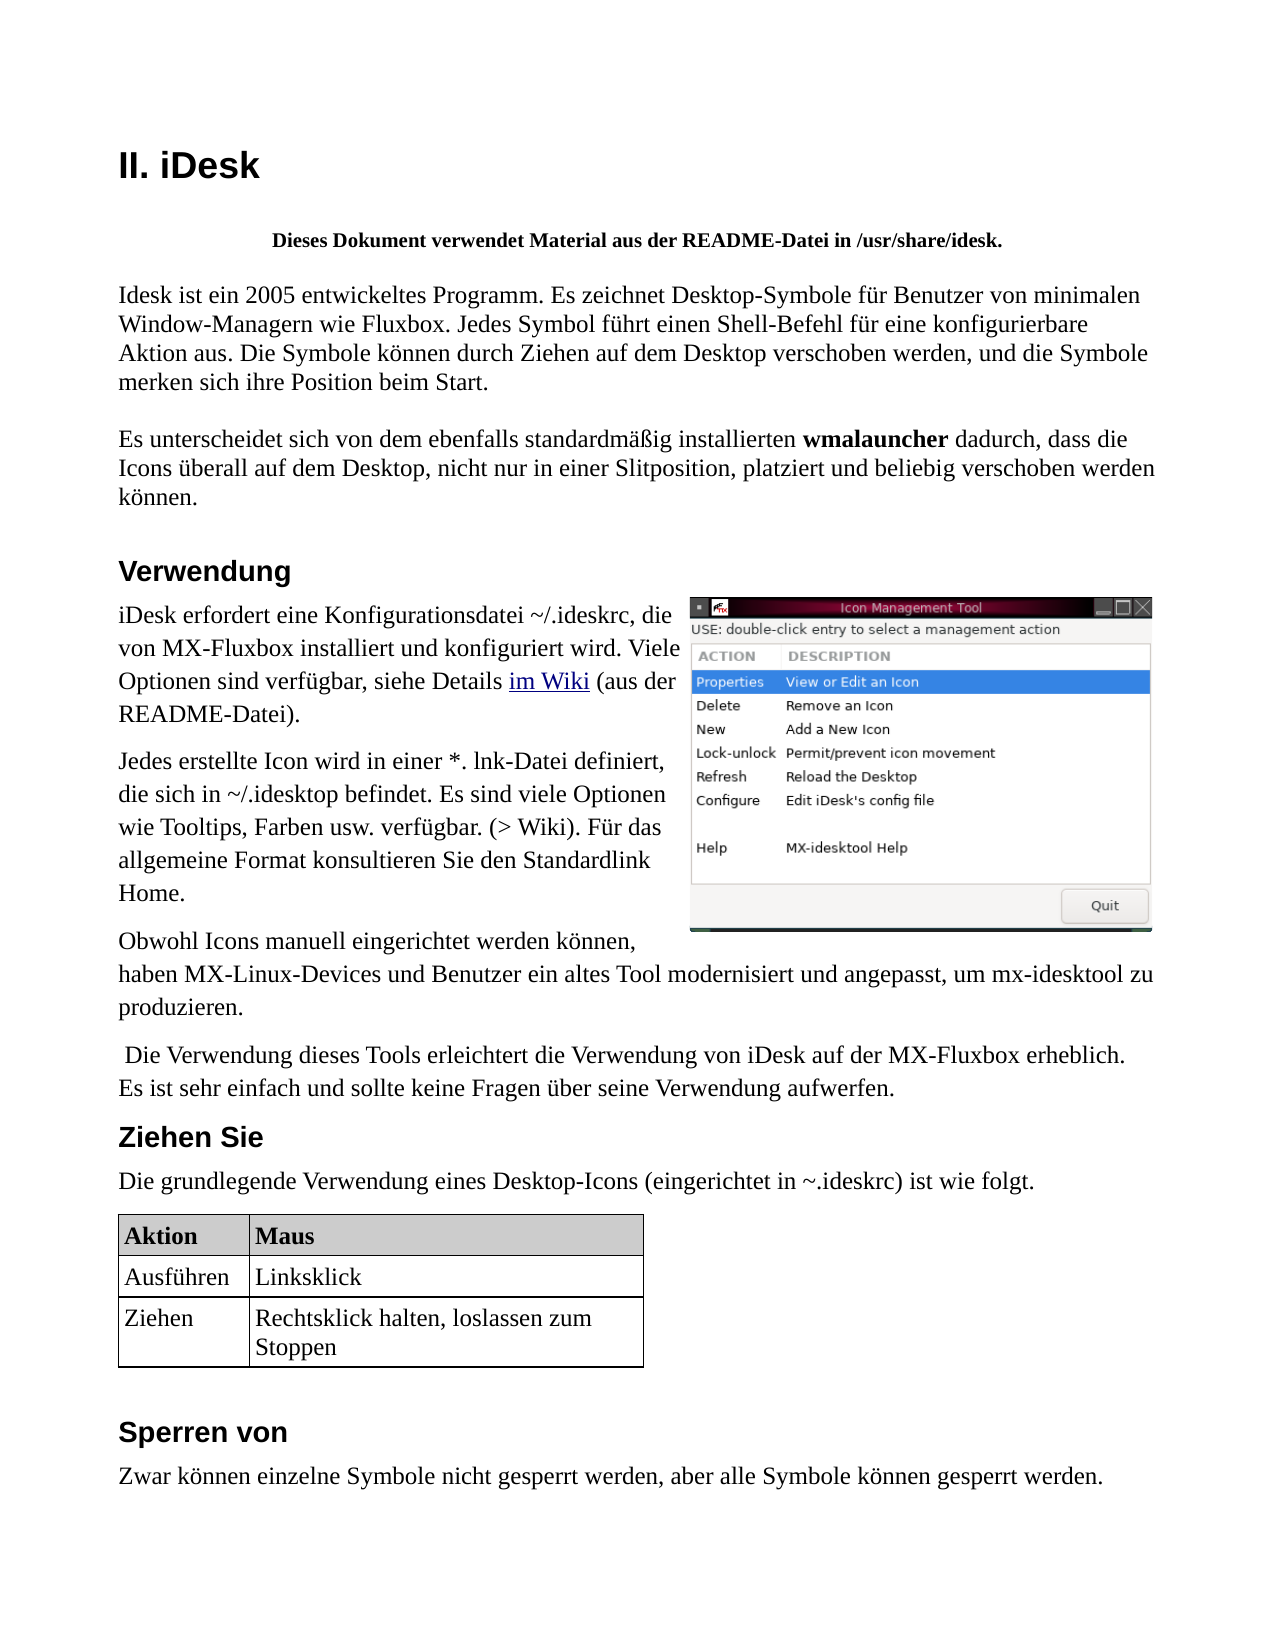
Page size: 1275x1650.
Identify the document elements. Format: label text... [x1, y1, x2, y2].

text Die Verwendung dieses Tools erleichtert die Verwendung von iDesk auf der MX-Fluxbox erheblich. Es ist sehr einfach und sollte keine Fragen über seine Verwendung aufwerfen. [118, 1040, 1157, 1101]
table_cell Linksklick [250, 1256, 643, 1296]
text Idesk ist ein 2005 entwickeltes Programm. Es zeichnet Desktop-Symbole für Benutzer von minimalen Window-Managern wie Fluxbox. Jedes Symbol führt einen Shell-Befehl für eine konfigurierbare Aktion aus. Die Symbole können durch Ziehen auf dem Desktop verschoben werden, und die Symbole merken sich ihre Position beim Start. [118, 280, 1157, 395]
table_cell Rechtsklick halten, loslassen zum Stoppen [250, 1298, 643, 1366]
text Zwar können einzelne Symbole nicht gesperrt werden, aber alle Symbole können gesperrt werden. [118, 1461, 1157, 1490]
text Jedes erstellte Icon wird in einer *. lnk-Datei definiert, die sich in ~/.idesktop befindet. Es sind viele Optionen wie Tooltips, Farben usw. verfügbar. (> Wiki). Für das allgemeine Format konsultieren Sie den Standardlink Home. [118, 746, 689, 907]
subtitle Ziehen Sie [118, 1120, 1157, 1154]
text Dieses Dokument verwendet Material aus der README-Datei in /usr/share/idesk. [118, 227, 1157, 252]
text Obwohl Icons manuell eingerichtet werden können, haben MX-Linux-Devices und Benutzer ein altes Tool modernisiert und angepasst, um mx-idesktool zu produzieren. [118, 926, 1157, 1021]
text iDesk erfordert eine Konfigurationsdatei ~/.ideskrc, die von MX-Fluxbox installiert und konfiguriert wird. Viele Optionen sind verfügbar, siehe Details im Wiki (aus der README-Datei). [118, 600, 689, 727]
table_header Maus [250, 1215, 643, 1255]
subtitle Sperren von [118, 1415, 1157, 1449]
table_cell Ausführen [119, 1256, 249, 1296]
table_header Aktion [119, 1215, 249, 1255]
text Es unterscheidet sich von dem ebenfalls standardmäßig installierten wmalauncher dadurch, dass die Icons überall auf dem Desktop, nicht nur in einer Slitposition, platziert und beliebig verschoben werden können. [118, 424, 1157, 510]
subtitle Verwendung [118, 554, 1157, 587]
table_cell Ziehen [119, 1298, 249, 1366]
picture [689, 597, 1153, 932]
text Die grundlegende Verwendung eines Desktop-Icons (eingerichtet in ~.ideskrc) ist wie folgt. [118, 1166, 1157, 1195]
subtitle II. iDesk [118, 143, 1157, 186]
